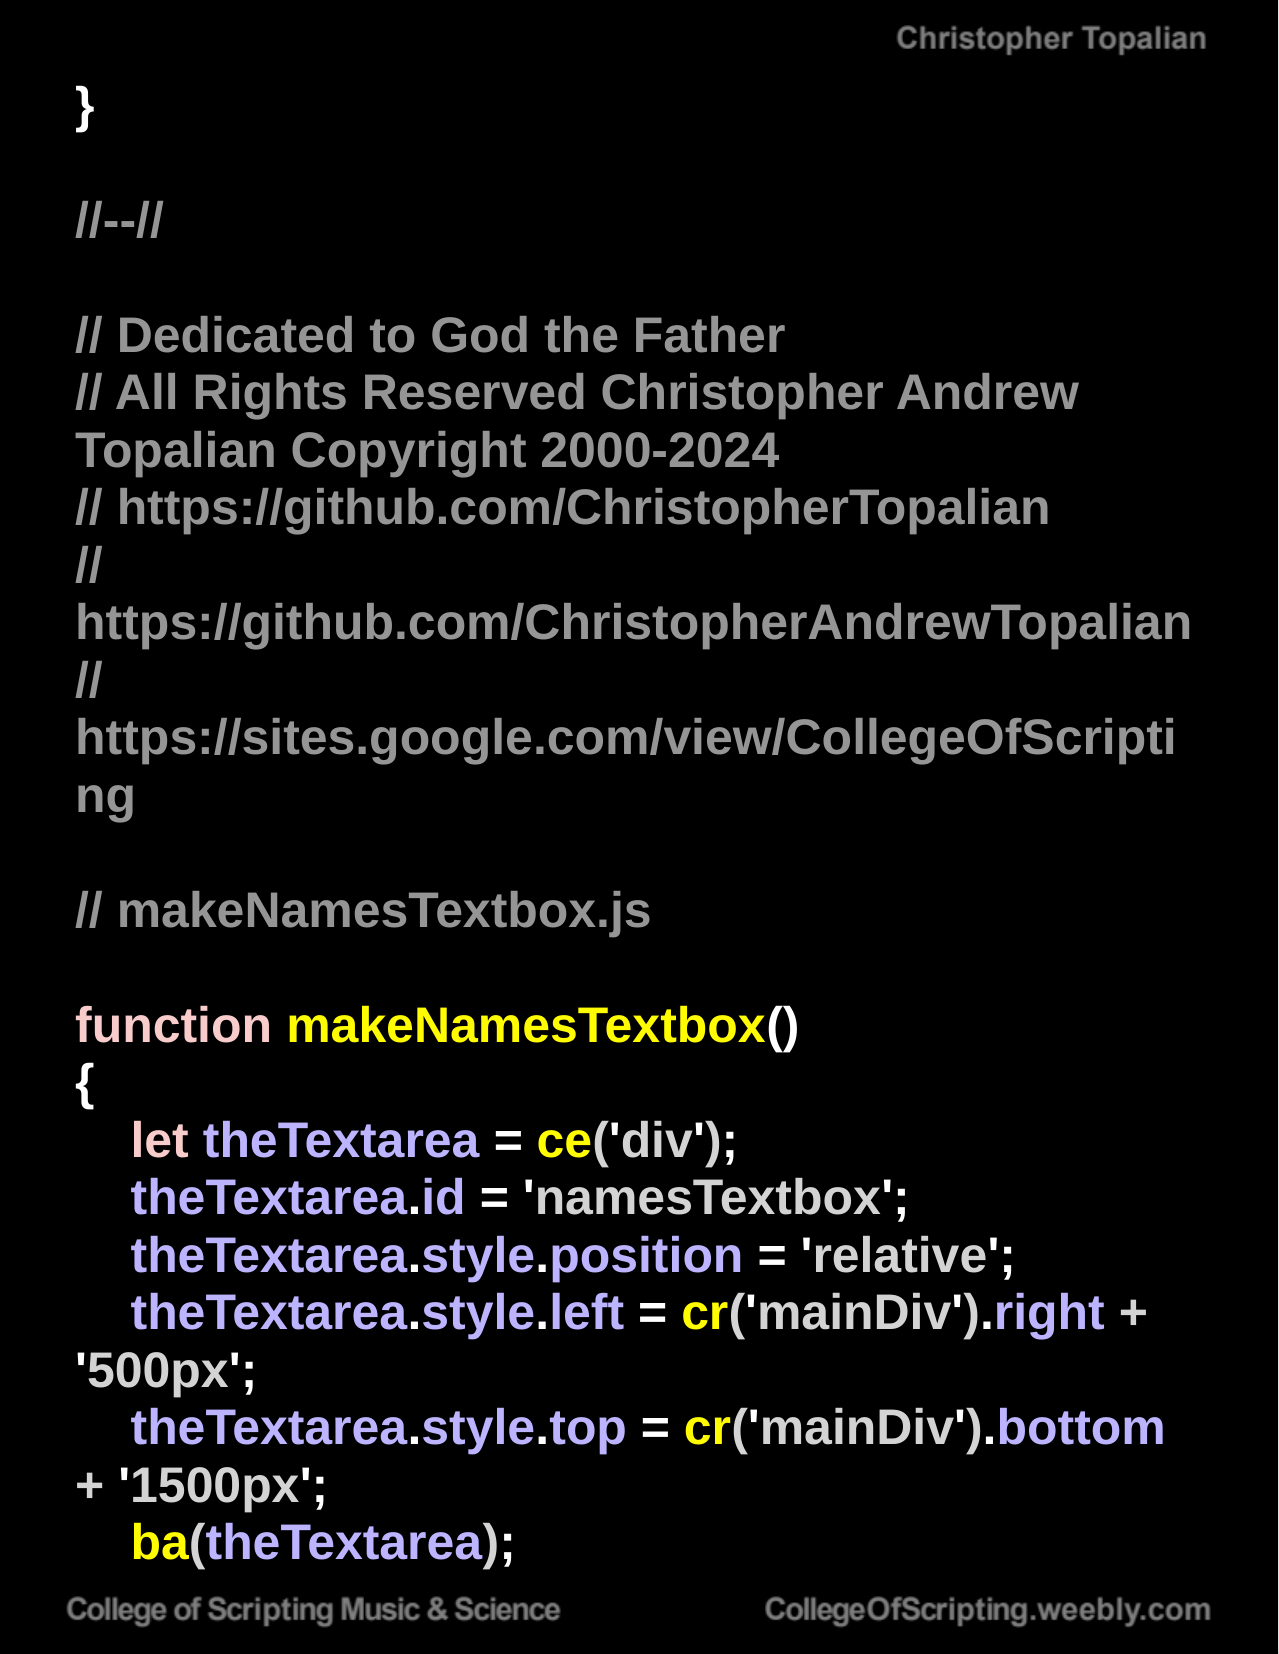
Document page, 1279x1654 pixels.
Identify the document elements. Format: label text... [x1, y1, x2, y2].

text // https://sites.google.com/view/CollegeOfScripting [75, 650, 1203, 822]
text //--// [75, 190, 1203, 247]
text // makeNamesTextbox.js [75, 880, 1203, 937]
text // Dedicated to God the Father [75, 305, 1203, 362]
text { [75, 1052, 1203, 1110]
text theTextarea.style.top = cr('mainDiv').bottom + '1500px'; [75, 1397, 1203, 1512]
text theTextarea.id = 'namesTextbox'; [75, 1167, 1203, 1225]
text theTextarea.style.position = 'relative'; [75, 1225, 1203, 1282]
text theTextarea.style.left = cr('mainDiv').right + '500px'; [75, 1282, 1203, 1397]
text function makeNamesTextbox() [75, 995, 1203, 1052]
text } [75, 75, 1203, 132]
text // https://github.com/ChristopherAndrewTopalian [75, 535, 1203, 650]
text let theTextarea = ce('div'); [75, 1110, 1203, 1167]
text ba(theTextarea); [75, 1512, 1203, 1570]
text // https://github.com/ChristopherTopalian [75, 477, 1203, 535]
text // All Rights Reserved Christopher Andrew Topalian Copyright 2000-2024 [75, 362, 1203, 477]
